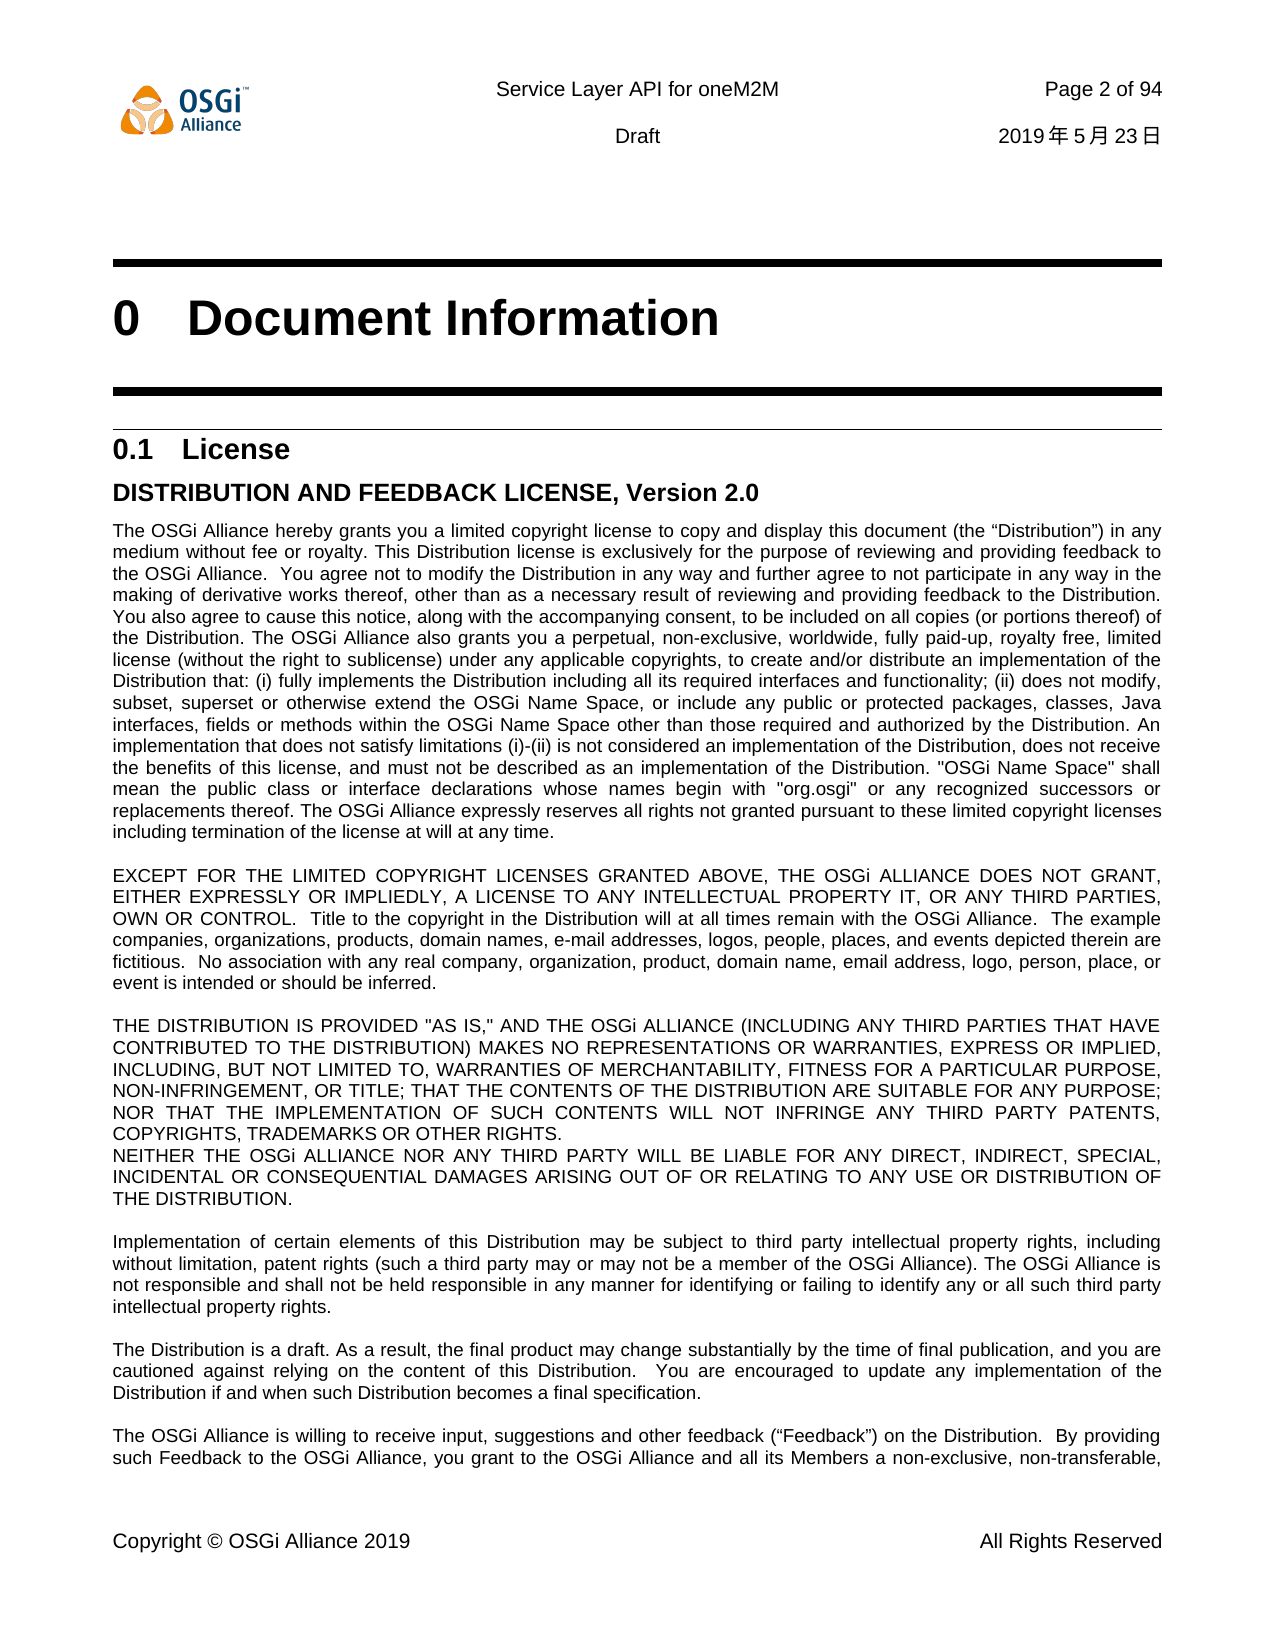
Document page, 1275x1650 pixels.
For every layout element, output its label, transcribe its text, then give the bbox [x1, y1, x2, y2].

text The OSGi Alliance hereby grants you a limited copyright license to copy and display this document (the “Distribution”) in any medium without fee or royalty. This Distribution license is exclusively for the purpose of reviewing and providing feedback to the OSGi Alliance. You agree not to modify the Distribution in any way and further agree to not participate in any way in the making of derivative works thereof, other than as a necessary result of reviewing and providing feedback to the Distribution. You also agree to cause this notice, along with the accompanying consent, to be included on all copies (or portions thereof) of the Distribution. The OSGi Alliance also grants you a perpetual, non-exclusive, worldwide, fully paid-up, royalty free, limited license (without the right to sublicense) under any applicable copyrights, to create and/or distribute an implementation of the Distribution that: (i) fully implements the Distribution including all its required interfaces and functionality; (ii) does not modify, subset, superset or otherwise extend the OSGi Name Space, or include any public or protected packages, classes, Java interfaces, fields or methods within the OSGi Name Space other than those required and authorized by the Distribution. An implementation that does not satisfy limitations (i)-(ii) is not considered an implementation of the Distribution, does not receive the benefits of this license, and must not be described as an implementation of the Distribution. "OSGi Name Space" shall mean the public class or interface declarations whose names begin with "org.osgi" or any recognized successors or replacements thereof. The OSGi Alliance expressly reserves all rights not granted pursuant to these limited copyright licenses including termination of the license at will at any time. [112, 519, 1162, 843]
text The OSGi Alliance is willing to receive input, suggestions and other feedback (“Feedback”) on the Distribution. By providing such Feedback to the OSGi Alliance, you grant to the OSGi Alliance and all its Members a non-exclusive, non-transferable, [112, 1425, 1162, 1468]
text NEITHER THE OSGi ALLIANCE NOR ANY THIRD PARTY WILL BE LIABLE FOR ANY DIRECT, INDIRECT, SPECIAL, INCIDENTAL OR CONSEQUENTIAL DAMAGES ARISING OUT OF OR RELATING TO ANY USE OR DISTRIBUTION OF THE DISTRIBUTION. [112, 1145, 1162, 1209]
picture [113, 78, 257, 142]
subtitle Document Information [112, 260, 1162, 396]
text Implementation of certain elements of this Distribution may be subject to third party intellectual property rights, including without limitation, patent rights (such a third party may or may not be a member of the OSGi Alliance). The OSGi Alliance is not responsible and shall not be held responsible in any manner for identifying or failing to identify any or all such third party intellectual property rights. [112, 1231, 1162, 1317]
text EXCEPT FOR THE LIMITED COPYRIGHT LICENSES GRANTED ABOVE, THE OSGi ALLIANCE DOES NOT GRANT, EITHER EXPRESSLY OR IMPLIEDLY, A LICENSE TO ANY INTELLECTUAL PROPERTY IT, OR ANY THIRD PARTIES, OWN OR CONTROL. Title to the copyright in the Distribution will at all times remain with the OSGi Alliance. The example companies, organizations, products, domain names, e-mail addresses, logos, people, places, and events depicted therein are fictitious. No association with any real company, organization, product, domain name, email address, logo, person, place, or event is intended or should be inferred. [112, 864, 1162, 994]
subtitle License [112, 430, 1162, 466]
text DISTRIBUTION AND FEEDBACK LICENSE, Version 2.0 [112, 478, 1162, 507]
text THE DISTRIBUTION IS PROVIDED "AS IS," AND THE OSGi ALLIANCE (INCLUDING ANY THIRD PARTIES THAT HAVE CONTRIBUTED TO THE DISTRIBUTION) MAKES NO REPRESENTATIONS OR WARRANTIES, EXPRESS OR IMPLIED, INCLUDING, BUT NOT LIMITED TO, WARRANTIES OF MERCHANTABILITY, FITNESS FOR A PARTICULAR PURPOSE, NON-INFRINGEMENT, OR TITLE; THAT THE CONTENTS OF THE DISTRIBUTION ARE SUITABLE FOR ANY PURPOSE; NOR THAT THE IMPLEMENTATION OF SUCH CONTENTS WILL NOT INFRINGE ANY THIRD PARTY PATENTS, COPYRIGHTS, TRADEMARKS OR OTHER RIGHTS. [112, 1015, 1162, 1145]
text The Distribution is a draft. As a result, the final product may change substantially by the time of final publication, and you are cautioned against relying on the content of this Distribution. You are encouraged to update any implementation of the Distribution if and when such Distribution becomes a final specification. [112, 1339, 1162, 1403]
